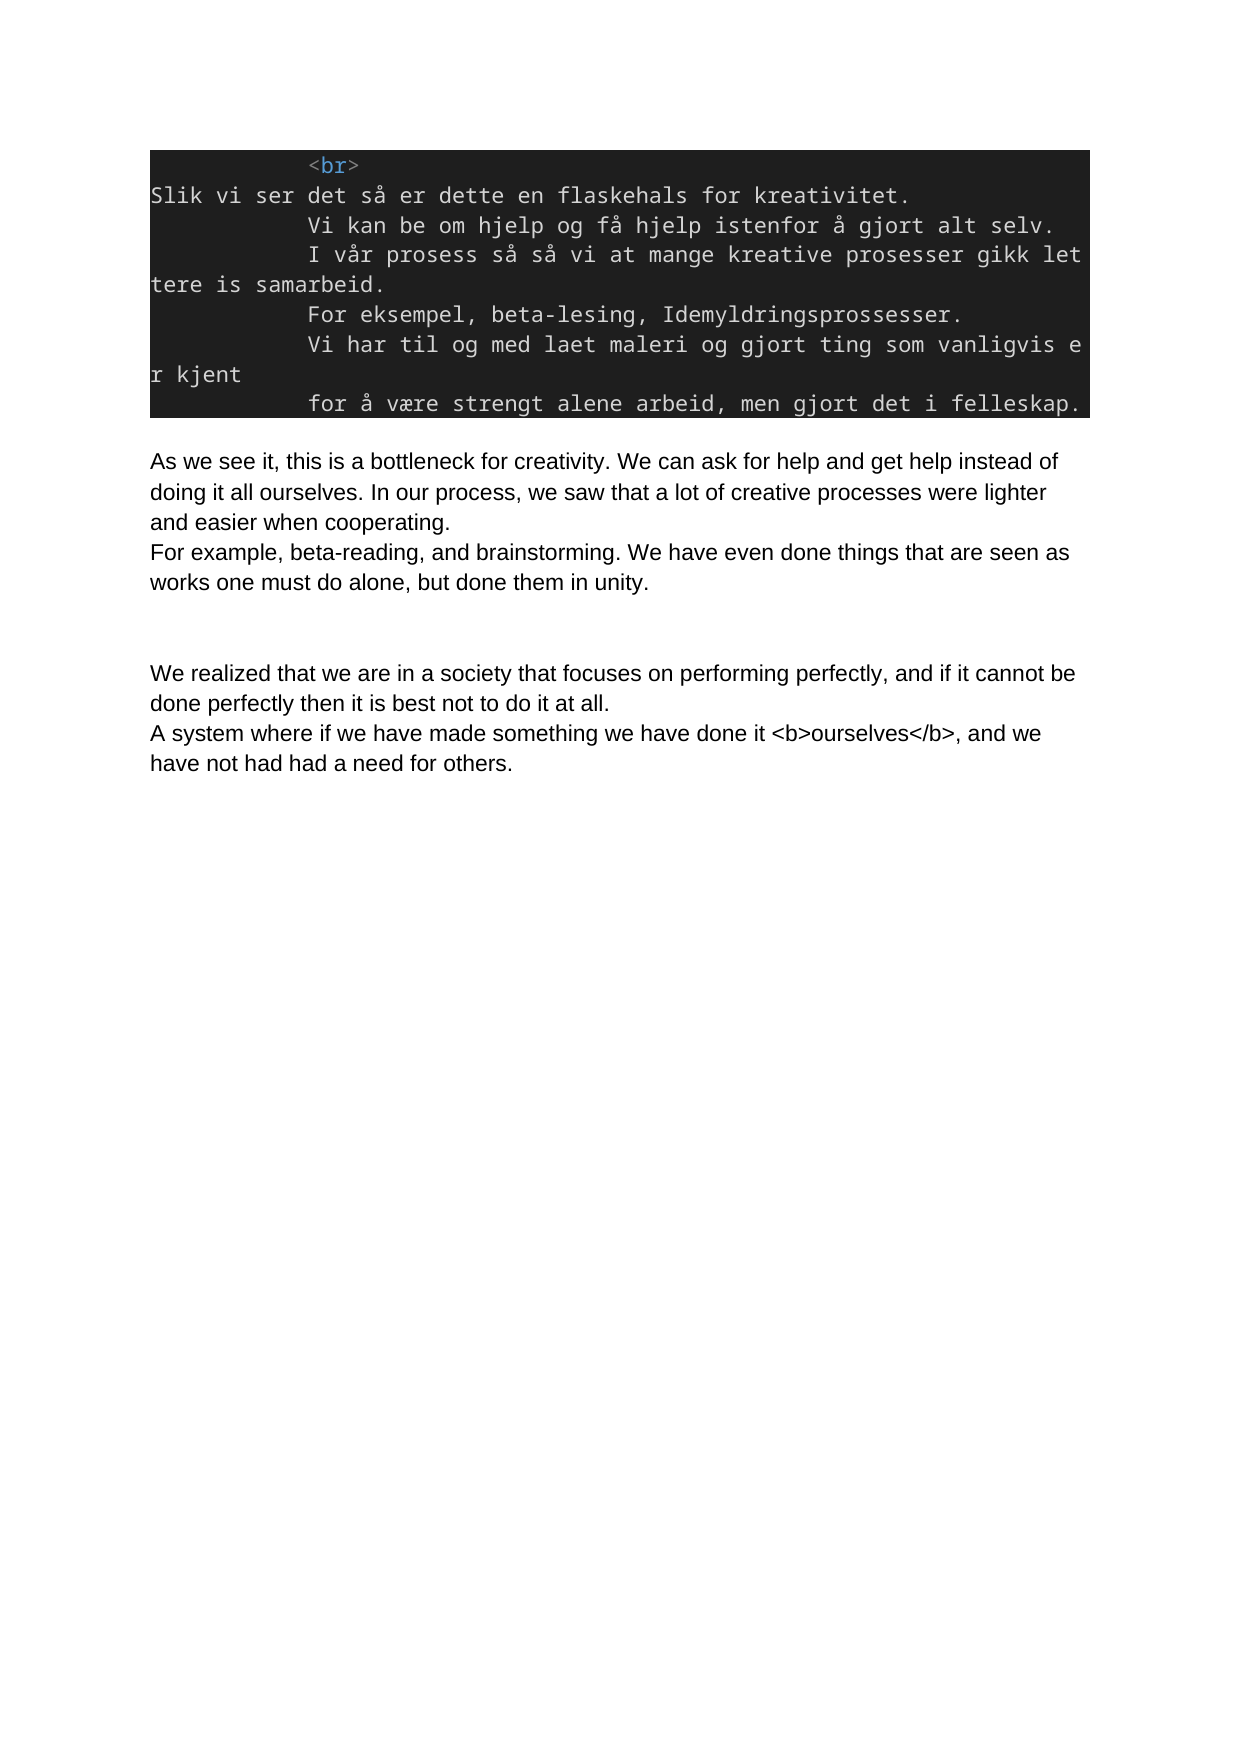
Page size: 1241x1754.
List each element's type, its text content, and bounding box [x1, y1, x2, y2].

text Vi har til og med laet maleri og gjort ting som vanligvis er kjent [150, 329, 1090, 388]
text We realized that we are in a society that focuses on performing perfectly, and if it cannot be done perfectly then it is best not to do it at all. A system where if we have made something we have done it <b>ourselves</b>, and we have not had had a need for others. [150, 660, 1090, 777]
text As we see it, this is a bottleneck for creativity. We can ask for help and get help instead of doing it all ourselves. In our process, we saw that a lot of creative processes were lighter and easier when cooperating. For example, beta-reading, and brainstorming. We have even done things that are seen as works one must do alone, but done them in unity. [150, 448, 1090, 596]
text for å være strengt alene arbeid, men gjort det i felleskap. [150, 388, 1090, 418]
text Slik vi ser det så er dette en flaskehals for kreativitet. [150, 180, 1090, 209]
text I vår prosess så så vi at mange kreative prosesser gikk lettere is samarbeid. [150, 239, 1090, 299]
text For eksempel, beta-lesing, Idemyldringsprossesser. [150, 299, 1090, 329]
text Vi kan be om hjelp og få hjelp istenfor å gjort alt selv. [150, 209, 1090, 239]
text <br> [150, 150, 1090, 180]
